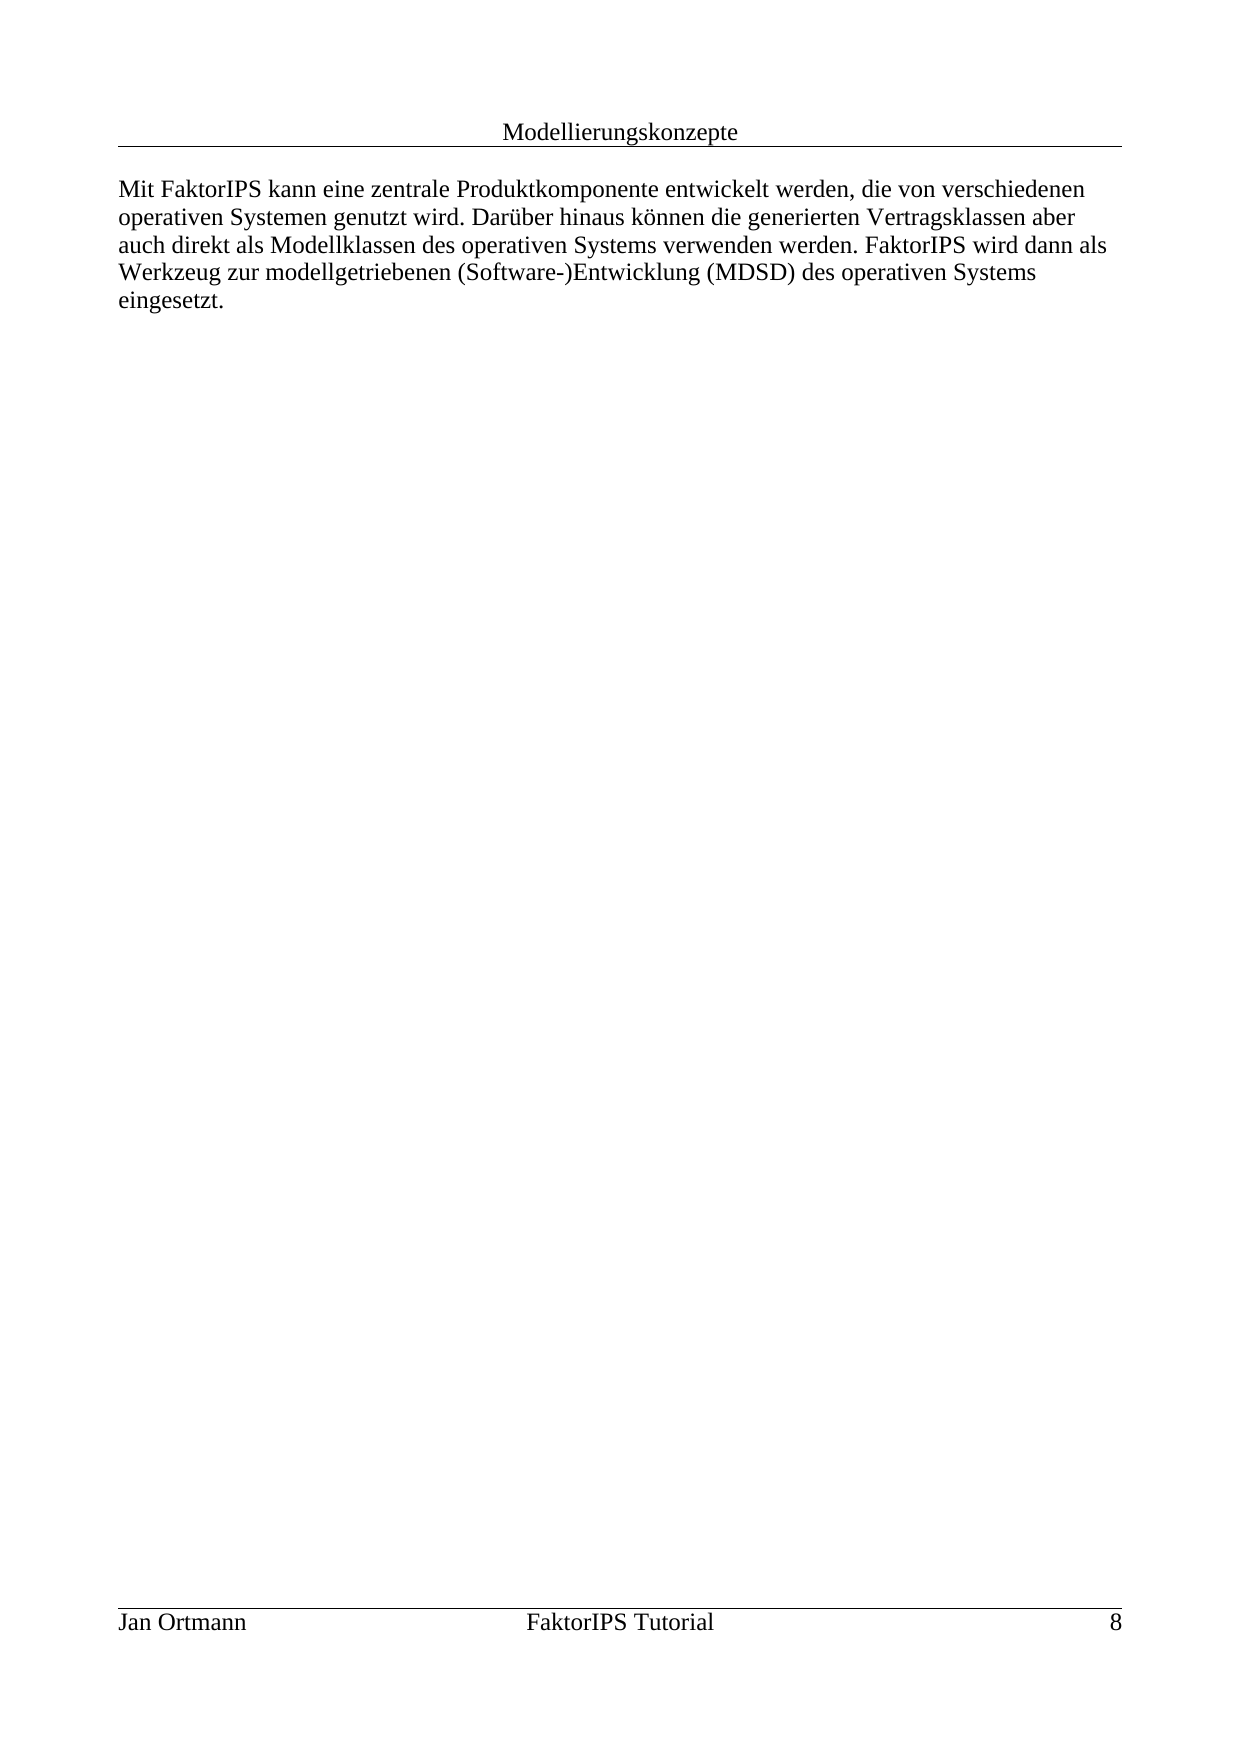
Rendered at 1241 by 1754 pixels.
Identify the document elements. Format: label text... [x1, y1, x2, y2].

text Mit FaktorIPS kann eine zentrale Produktkomponente entwickelt werden, die von verschiedenen operativen Systemen genutzt wird. Darüber hinaus können die generierten Vertragsklassen aber auch direkt als Modellklassen des operativen Systems verwenden werden. FaktorIPS wird dann als Werkzeug zur modellgetriebenen (Software-)Entwicklung (MDSD) des operativen Systems eingesetzt. [118, 175, 1122, 314]
